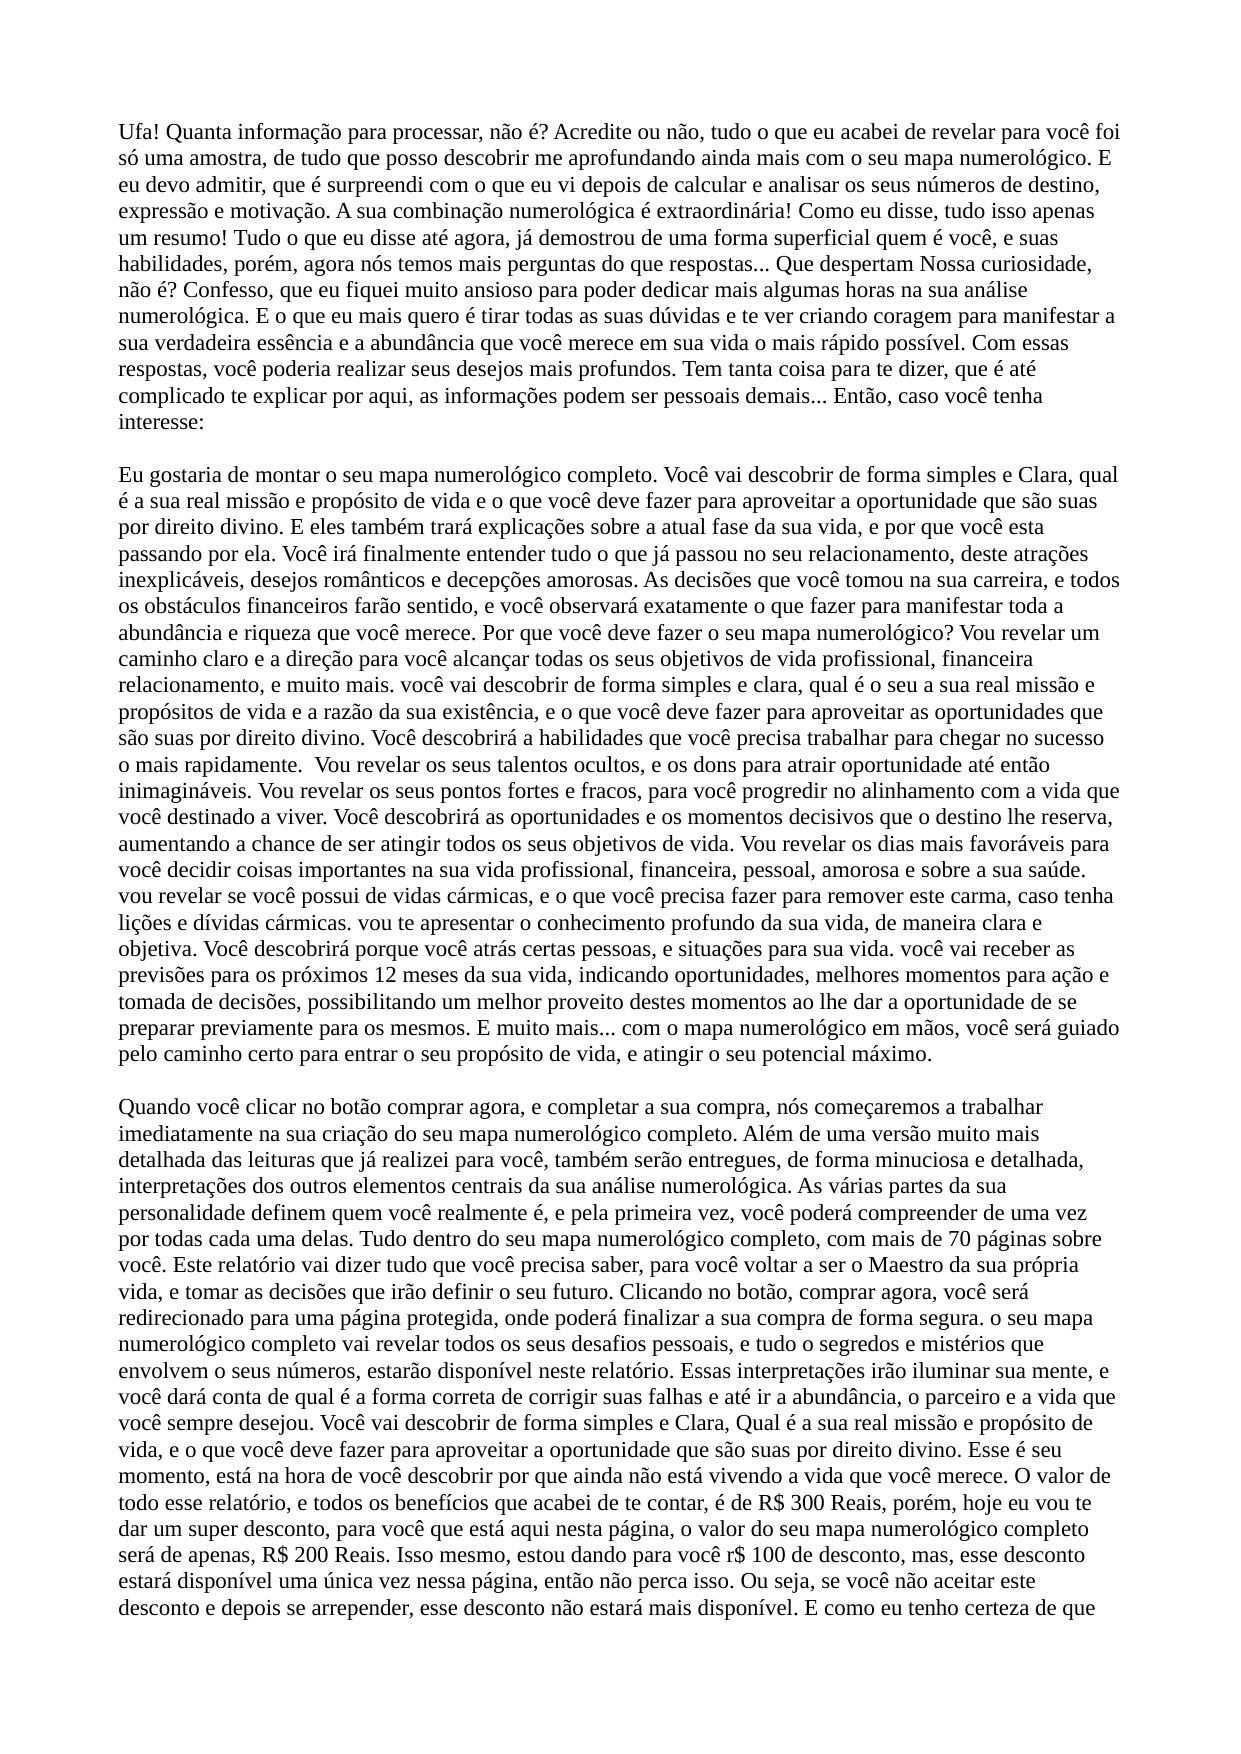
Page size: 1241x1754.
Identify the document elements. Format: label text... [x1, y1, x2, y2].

text Eu gostaria de montar o seu mapa numerológico completo. Você vai descobrir de forma simples e Clara, qual é a sua real missão e propósito de vida e o que você deve fazer para aproveitar a oportunidade que são suas por direito divino. E eles também trará explicações sobre a atual fase da sua vida, e por que você esta passando por ela. Você irá finalmente entender tudo o que já passou no seu relacionamento, deste atrações inexplicáveis, desejos românticos e decepções amorosas. As decisões que você tomou na sua carreira, e todos os obstáculos financeiros farão sentido, e você observará exatamente o que fazer para manifestar toda a abundância e riqueza que você merece. Por que você deve fazer o seu mapa numerológico? Vou revelar um caminho claro e a direção para você alcançar todas os seus objetivos de vida profissional, financeira relacionamento, e muito mais. você vai descobrir de forma simples e clara, qual é o seu a sua real missão e propósitos de vida e a razão da sua existência, e o que você deve fazer para aproveitar as oportunidades que são suas por direito divino. Você descobrirá a habilidades que você precisa trabalhar para chegar no sucesso o mais rapidamente. Vou revelar os seus talentos ocultos, e os dons para atrair oportunidade até então inimagináveis. Vou revelar os seus pontos fortes e fracos, para você progredir no alinhamento com a vida que você destinado a viver. Você descobrirá as oportunidades e os momentos decisivos que o destino lhe reserva, aumentando a chance de ser atingir todos os seus objetivos de vida. Vou revelar os dias mais favoráveis para você decidir coisas importantes na sua vida profissional, financeira, pessoal, amorosa e sobre a sua saúde. vou revelar se você possui de vidas cármicas, e o que você precisa fazer para remover este carma, caso tenha lições e dívidas cármicas. vou te apresentar o conhecimento profundo da sua vida, de maneira clara e objetiva. Você descobrirá porque você atrás certas pessoas, e situações para sua vida. você vai receber as previsões para os próximos 12 meses da sua vida, indicando oportunidades, melhores momentos para ação e tomada de decisões, possibilitando um melhor proveito destes momentos ao lhe dar a oportunidade de se preparar previamente para os mesmos. E muito mais... com o mapa numerológico em mãos, você será guiado pelo caminho certo para entrar o seu propósito de vida, e atingir o seu potencial máximo. [118, 461, 1122, 1067]
text Ufa! Quanta informação para processar, não é? Acredite ou não, tudo o que eu acabei de revelar para você foi só uma amostra, de tudo que posso descobrir me aprofundando ainda mais com o seu mapa numerológico. E eu devo admitir, que é surpreendi com o que eu vi depois de calcular e analisar os seus números de destino, expressão e motivação. A sua combinação numerológica é extraordinária! Como eu disse, tudo isso apenas um resumo! Tudo o que eu disse até agora, já demostrou de uma forma superficial quem é você, e suas habilidades, porém, agora nós temos mais perguntas do que respostas... Que despertam Nossa curiosidade, não é? Confesso, que eu fiquei muito ansioso para poder dedicar mais algumas horas na sua análise numerológica. E o que eu mais quero é tirar todas as suas dúvidas e te ver criando coragem para manifestar a sua verdadeira essência e a abundância que você merece em sua vida o mais rápido possível. Com essas respostas, você poderia realizar seus desejos mais profundos. Tem tanta coisa para te dizer, que é até complicado te explicar por aqui, as informações podem ser pessoais demais... Então, caso você tenha interesse: [118, 118, 1122, 434]
text Quando você clicar no botão comprar agora, e completar a sua compra, nós começaremos a trabalhar imediatamente na sua criação do seu mapa numerológico completo. Além de uma versão muito mais detalhada das leituras que já realizei para você, também serão entregues, de forma minuciosa e detalhada, interpretações dos outros elementos centrais da sua análise numerológica. As várias partes da sua personalidade definem quem você realmente é, e pela primeira vez, você poderá compreender de uma vez por todas cada uma delas. Tudo dentro do seu mapa numerológico completo, com mais de 70 páginas sobre você. Este relatório vai dizer tudo que você precisa saber, para você voltar a ser o Maestro da sua própria vida, e tomar as decisões que irão definir o seu futuro. Clicando no botão, comprar agora, você será redirecionado para uma página protegida, onde poderá finalizar a sua compra de forma segura. o seu mapa numerológico completo vai revelar todos os seus desafios pessoais, e tudo o segredos e mistérios que envolvem o seus números, estarão disponível neste relatório. Essas interpretações irão iluminar sua mente, e você dará conta de qual é a forma correta de corrigir suas falhas e até ir a abundância, o parceiro e a vida que você sempre desejou. Você vai descobrir de forma simples e Clara, Qual é a sua real missão e propósito de vida, e o que você deve fazer para aproveitar a oportunidade que são suas por direito divino. Esse é seu momento, está na hora de você descobrir por que ainda não está vivendo a vida que você merece. O valor de todo esse relatório, e todos os benefícios que acabei de te contar, é de R$ 300 Reais, porém, hoje eu vou te dar um super desconto, para você que está aqui nesta página, o valor do seu mapa numerológico completo será de apenas, R$ 200 Reais. Isso mesmo, estou dando para você r$ 100 de desconto, mas, esse desconto estará disponível uma única vez nessa página, então não perca isso. Ou seja, se você não aceitar este desconto e depois se arrepender, esse desconto não estará mais disponível. E como eu tenho certeza de que [118, 1093, 1122, 1620]
